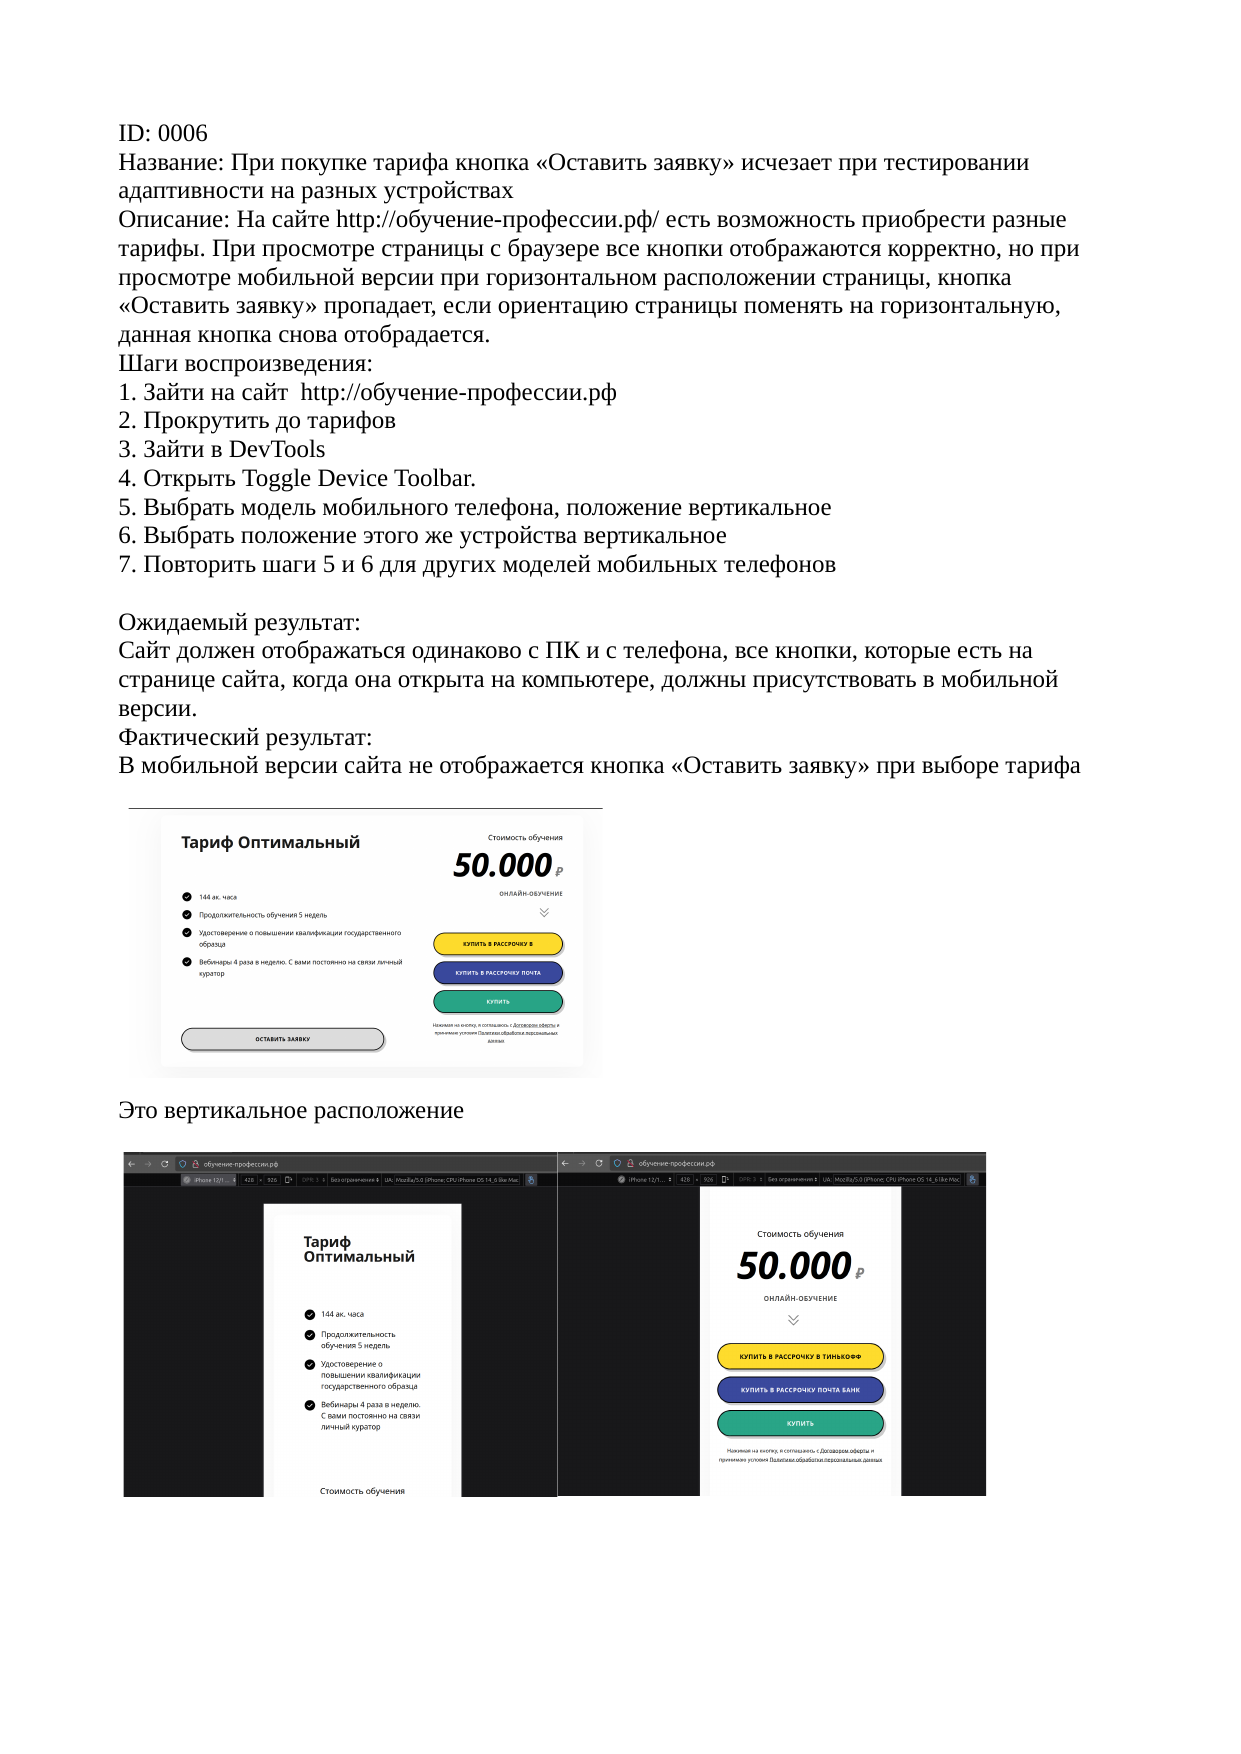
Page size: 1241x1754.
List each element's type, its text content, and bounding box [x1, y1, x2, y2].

text В мобильной версии сайта не отображается кнопка «Оставить заявку» при выборе тарифа [118, 751, 1122, 779]
text 5. Выбрать модель мобильного телефона, положение вертикальное [118, 492, 1122, 521]
text Шаги воспроизведения: [118, 348, 1122, 377]
text Описание: На сайте http://обучение-профессии.рф/ есть возможность приобрести разные тарифы. При просмотре страницы с браузере все кнопки отображаются корректно, но при просмотре мобильной версии при горизонтальном расположении страницы, кнопка «Оставить заявку» пропадает, если ориентацию страницы поменять на горизонтальную, данная кнопка снова отобрадается. [118, 204, 1122, 348]
text Название: При покупке тарифа кнопка «Оставить заявку» исчезает при тестировании адаптивности на разных устройствах [118, 147, 1122, 204]
text 2. Прокрутить до тарифов [118, 406, 1122, 434]
text 3. Зайти в DevTools [118, 434, 1122, 463]
picture [123, 1152, 987, 1497]
text Ожидаемый результат: [118, 607, 1122, 636]
text 7. Повторить шаги 5 и 6 для других моделей мобильных телефонов [118, 549, 1122, 578]
text Сайт должен отображаться одинаково с ПК и с телефона, все кнопки, которые есть на странице сайта, когда она открыта на компьютере, должны присутствовать в мобильной версии. [118, 636, 1122, 722]
text 4. Открыть Toggle Device Toolbar. [118, 463, 1122, 492]
text Это вертикальное расположение [118, 1096, 1122, 1124]
picture [128, 808, 603, 1078]
text ID: 0006 [118, 118, 1122, 147]
text 1. Зайти на сайт http://обучение-профессии.рф [118, 377, 1122, 406]
text 6. Выбрать положение этого же устройства вертикальное [118, 521, 1122, 549]
text Фактический результат: [118, 722, 1122, 751]
